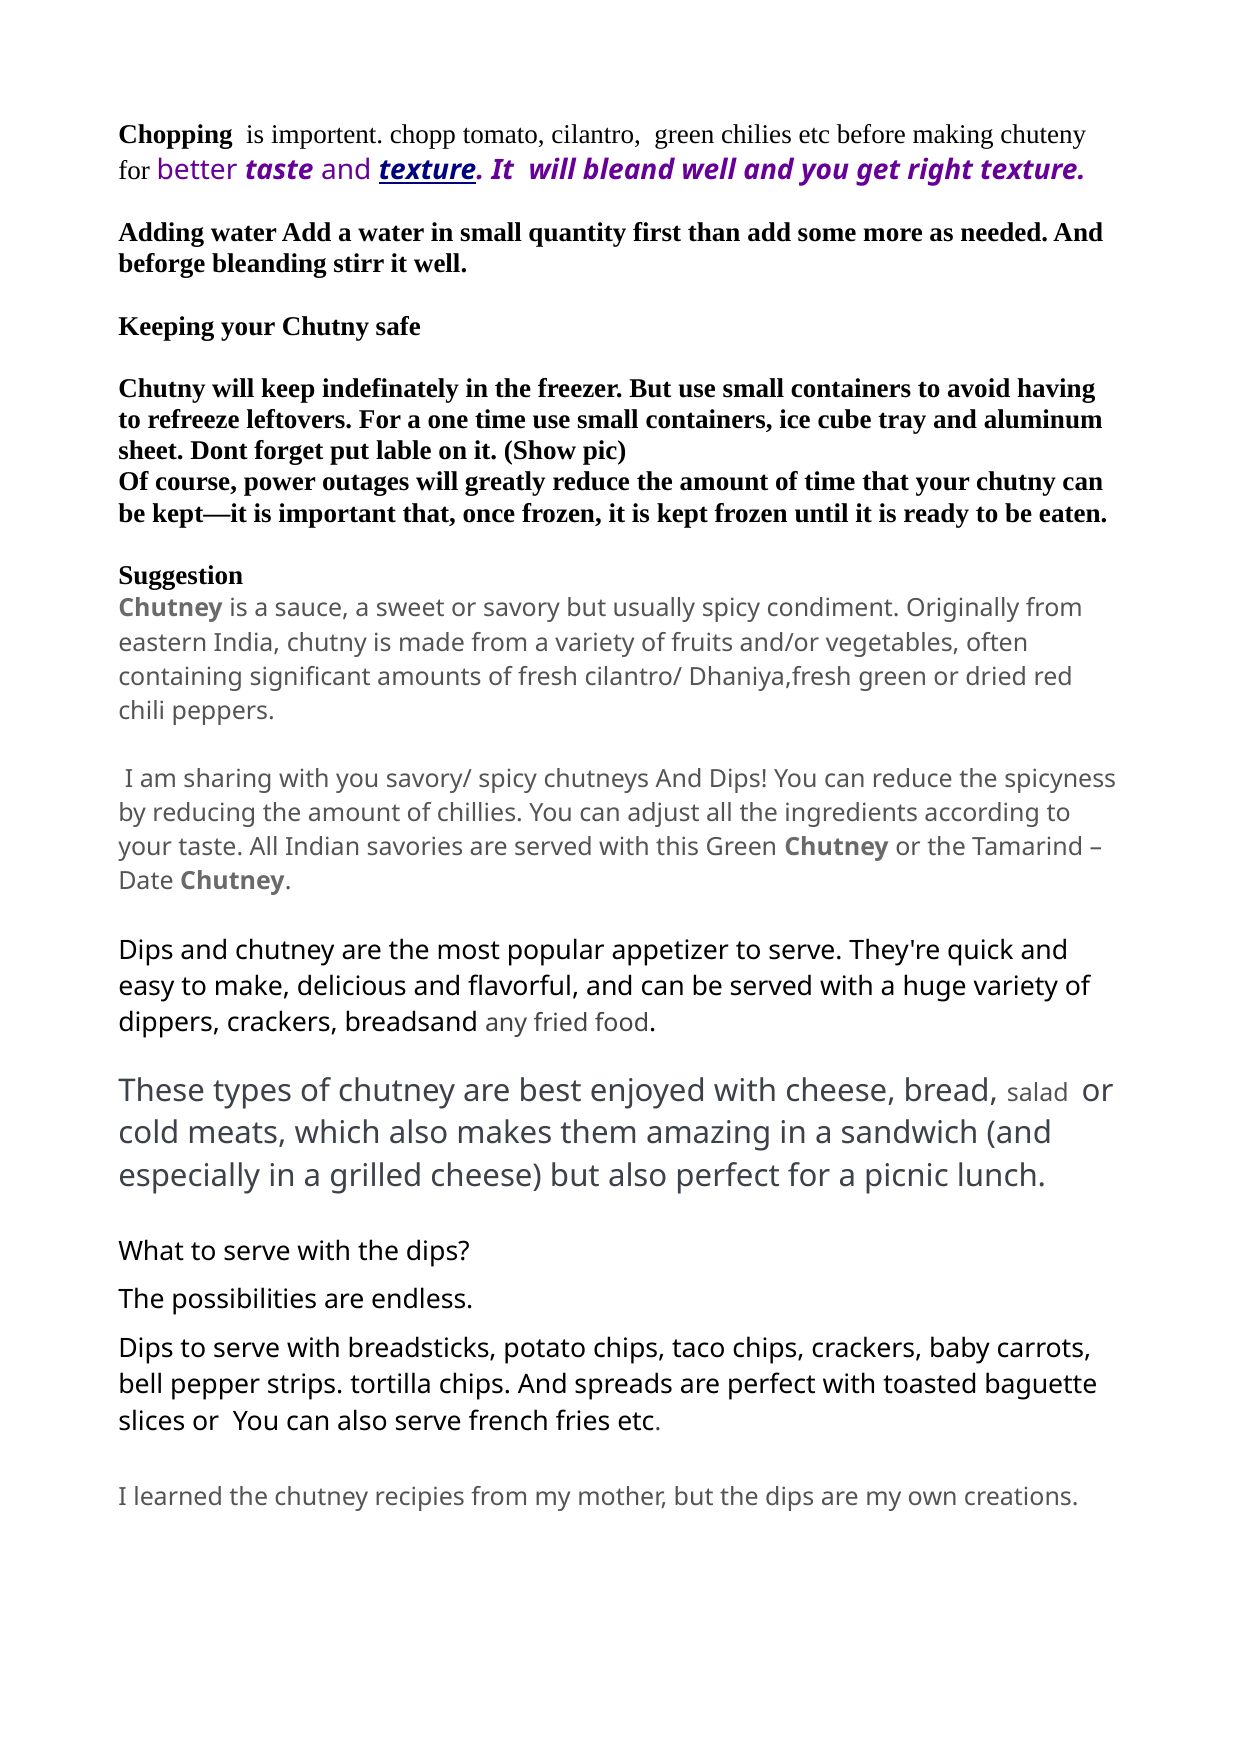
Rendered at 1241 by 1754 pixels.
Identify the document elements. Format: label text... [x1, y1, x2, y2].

text Of course, power outages will greatly reduce the amount of time that your chutny can be kept—it is important that, once frozen, it is kept frozen until it is ready to be eaten. [118, 466, 1122, 528]
text Suggestion [118, 559, 1122, 590]
text Dips to serve with breadsticks, potato chips, taco chips, crackers, baby carrots, bell pepper strips. tortilla chips. And spreads are perfect with toasted baguette slices or You can also serve french fries etc. [118, 1329, 1122, 1438]
text Keeping your Chutny safe [118, 310, 1122, 341]
text Chutny will keep indefinately in the freezer. But use small containers to avoid having to refreeze leftovers. For a one time use small containers, ice cube tray and aluminum sheet. Dont forget put lable on it. (Show pic) [118, 372, 1122, 466]
text I learned the chutney recipies from my mother, but the dips are my own creations. [118, 1479, 1122, 1513]
text Adding water Add a water in small quantity first than add some more as needed. And beforge bleanding stirr it well. [118, 216, 1122, 279]
text Chopping is importent. chopp tomato, cilantro, green chilies etc before making chuteny for better taste and texture. It will bleand well and you get right texture. [118, 118, 1122, 188]
text What to serve with the dips? [118, 1232, 1122, 1268]
text Chutney is a sauce, a sweet or savory but usually spicy condiment. Originally from eastern India, chutny is made from a variety of fruits and/or vegetables, often containing significant amounts of fresh cilantro/ Dhaniya,fresh green or dried red chili peppers. [118, 590, 1122, 726]
text These types of chutney are best enjoyed with cheese, bread, salad or cold meats, which also makes them amazing in a sandwich (and especially in a grilled cheese) but also perfect for a picnic lunch. [118, 1068, 1122, 1196]
text The possibilities are endless. [118, 1281, 1122, 1317]
text Dips and chutney are the most popular appetizer to serve. They're quick and easy to make, delicious and flavorful, and can be served with a huge variety of dippers, crackers, breadsand any fried food. [118, 931, 1122, 1039]
text I am sharing with you savory/ spicy chutneys And Dips! You can reduce the spicyness by reducing the amount of chillies. You can adjust all the ingredients according to your taste. All Indian savories are served with this Green Chutney or the Tamarind – Date Chutney. [118, 760, 1122, 897]
